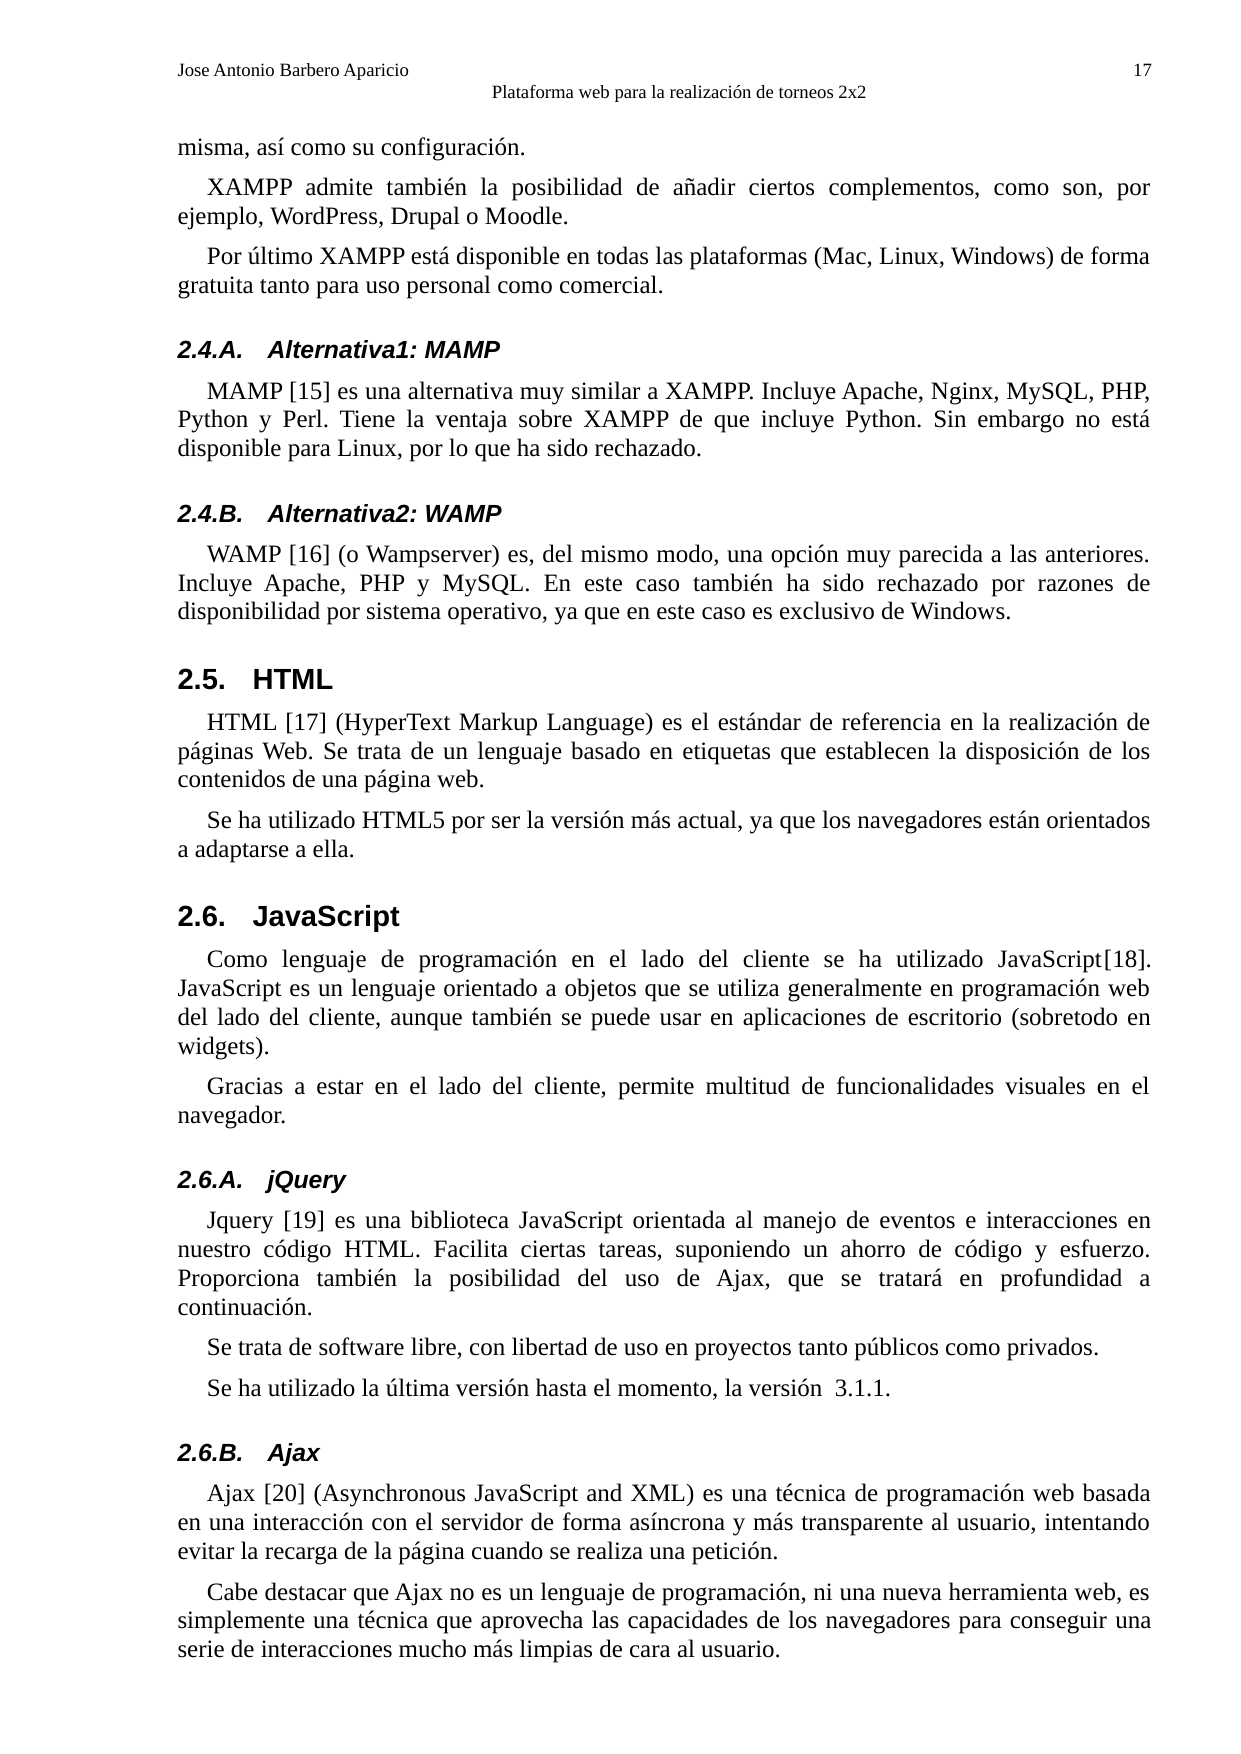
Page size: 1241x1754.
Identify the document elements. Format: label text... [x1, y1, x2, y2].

text WAMP [16]⁠ (o Wampserver) es, del mismo modo, una opción muy parecida a las anteriores. Incluye Apache, PHP y MySQL. En este caso también ha sido rechazado por razones de disponibilidad por sistema operativo, ya que en este caso es exclusivo de Windows. [177, 539, 1152, 625]
text XAMPP admite también la posibilidad de añadir ciertos complementos, como son, por ejemplo, WordPress, Drupal o Moodle. [177, 172, 1152, 230]
subtitle Alternativa1: MAMP [177, 336, 1152, 364]
text Cabe destacar que Ajax no es un lenguaje de programación, ni una nueva herramienta web, es simplemente una técnica que aprovecha las capacidades de los navegadores para conseguir una serie de interacciones mucho más limpias de cara al usuario. [177, 1577, 1152, 1663]
text Ajax [20]⁠ (Asynchronous JavaScript and XML) es una técnica de programación web basada en una interacción con el servidor de forma asíncrona y más transparente al usuario, intentando evitar la recarga de la página cuando se realiza una petición. [177, 1478, 1152, 1565]
text Como lenguaje de programación en el lado del cliente se ha utilizado JavaScript[18]⁠. JavaScript es un lenguaje orientado a objetos que se utiliza generalmente en programación web del lado del cliente, aunque también se puede usar en aplicaciones de escritorio (sobretodo en widgets). [177, 944, 1152, 1059]
text Se ha utilizado la última versión hasta el momento, la versión 3.1.1. [177, 1373, 1152, 1402]
subtitle JavaScript [177, 899, 1152, 933]
subtitle Alternativa2: WAMP [177, 499, 1152, 527]
subtitle HTML [177, 662, 1152, 695]
text Se ha utilizado HTML5 por ser la versión más actual, ya que los navegadores están orientados a adaptarse a ella. [177, 805, 1152, 863]
text MAMP [15]⁠ es una alternativa muy similar a XAMPP. Incluye Apache, Nginx, MySQL, PHP, Python y Perl. Tiene la ventaja sobre XAMPP de que incluye Python. Sin embargo no está disponible para Linux, por lo que ha sido rechazado. [177, 376, 1152, 462]
subtitle jQuery [177, 1165, 1152, 1194]
text Jquery [19]⁠ es una biblioteca JavaScript orientada al manejo de eventos e interacciones en nuestro código HTML. Facilita ciertas tareas, suponiendo un ahorro de código y esfuerzo. Proporciona también la posibilidad del uso de Ajax, que se tratará en profundidad a continuación. [177, 1206, 1152, 1321]
text Gracias a estar en el lado del cliente, permite multitud de funcionalidades visuales en el navegador. [177, 1071, 1152, 1129]
text Por último XAMPP está disponible en todas las plataformas (Mac, Linux, Windows) de forma gratuita tanto para uso personal como comercial. [177, 241, 1152, 299]
subtitle Ajax [177, 1438, 1152, 1467]
text Se trata de software libre, con libertad de uso en proyectos tanto públicos como privados. [177, 1332, 1152, 1361]
text HTML [17]⁠ (HyperText Markup Language) es el estándar de referencia en la realización de páginas Web. Se trata de un lenguaje basado en etiquetas que establecen la disposición de los contenidos de una página web. [177, 707, 1152, 793]
text misma, así como su configuración. [177, 132, 1152, 160]
